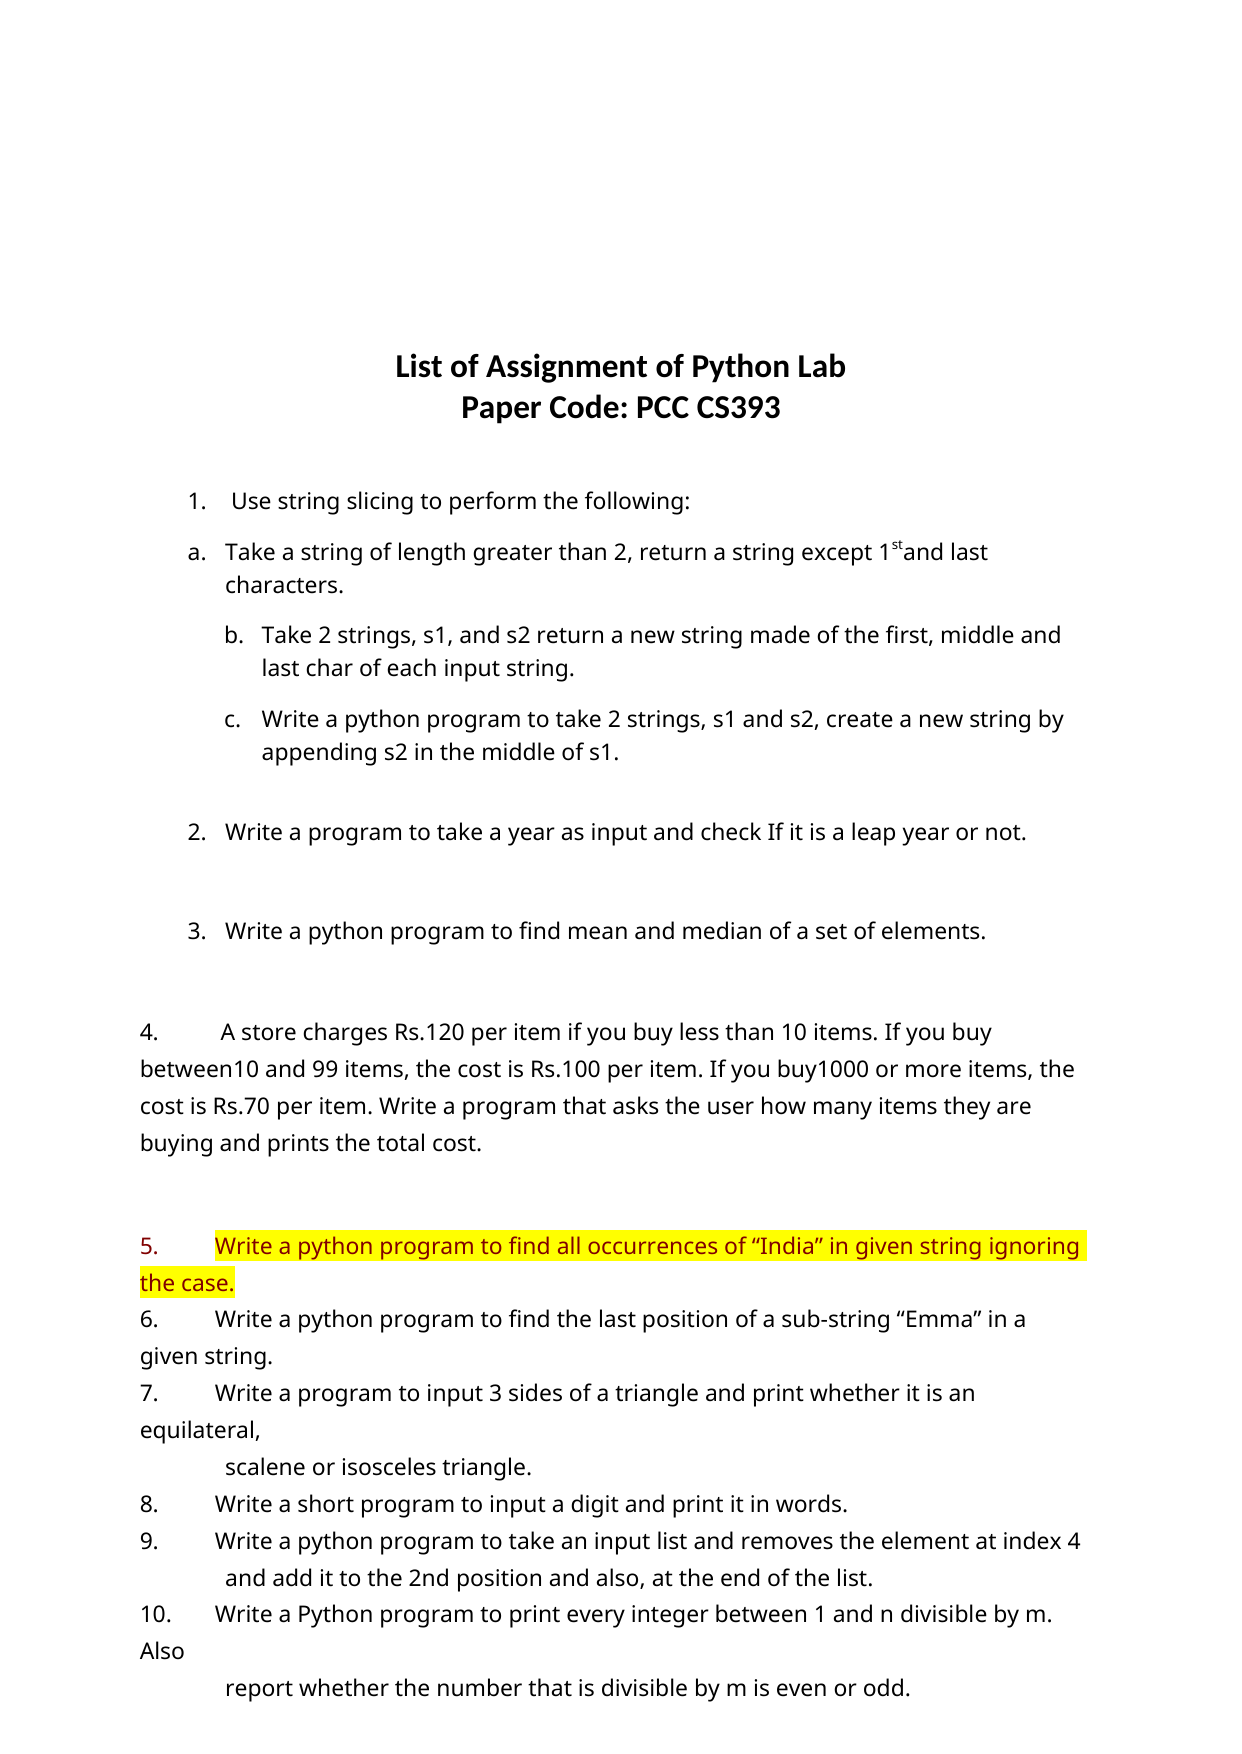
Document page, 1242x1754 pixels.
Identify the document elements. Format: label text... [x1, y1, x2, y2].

list A store charges Rs.120 per item if you buy less than 10 items. If you buy between10 and 99 items, the cost is Rs.100 per item. If you buy1000 or more items, the cost is Rs.70 per item. Write a program that asks the user how many items they are buying and prints the total cost. [139, 1016, 1090, 1158]
text report whether the number that is divisible by m is even or odd. [225, 1672, 1090, 1703]
list Write a program to input 3 sides of a triangle and print whether it is an equilateral, [139, 1377, 1090, 1445]
text List of Assignment of Python Lab [139, 345, 1102, 386]
list Write a python program to take an input list and removes the element at index 4 [139, 1524, 1090, 1556]
list Write a python program to find mean and median of a set of elements. [187, 918, 1102, 945]
list Write a Python program to print every integer between 1 and n divisible by m. Also [139, 1598, 1090, 1666]
list Write a python program to find all occurrences of “India” in given string ignoring the case. [139, 1229, 1090, 1298]
list Take a string of length greater than 2, return a string except 1stand last characters. [187, 536, 1090, 600]
list Use string slicing to perform the following: [187, 485, 1090, 516]
list Write a program to take a year as input and check If it is a leap year or not. [187, 820, 1102, 846]
text Paper Code: PCC CS393 [139, 386, 1102, 427]
list Write a short program to input a digit and print it in words. [139, 1488, 1090, 1519]
list Write a python program to find the last position of a sub-string “Emma” in a given string. [139, 1303, 1090, 1371]
list Write a python program to take 2 strings, s1 and s2, create a new string by appending s2 in the middle of s1. [224, 703, 1090, 767]
list Take 2 strings, s1, and s2 return a new string made of the first, middle and last char of each input string. [224, 619, 1090, 684]
text scalene or isosceles triangle. [225, 1451, 1090, 1482]
text and add it to the 2nd position and also, at the end of the list. [225, 1561, 1090, 1593]
